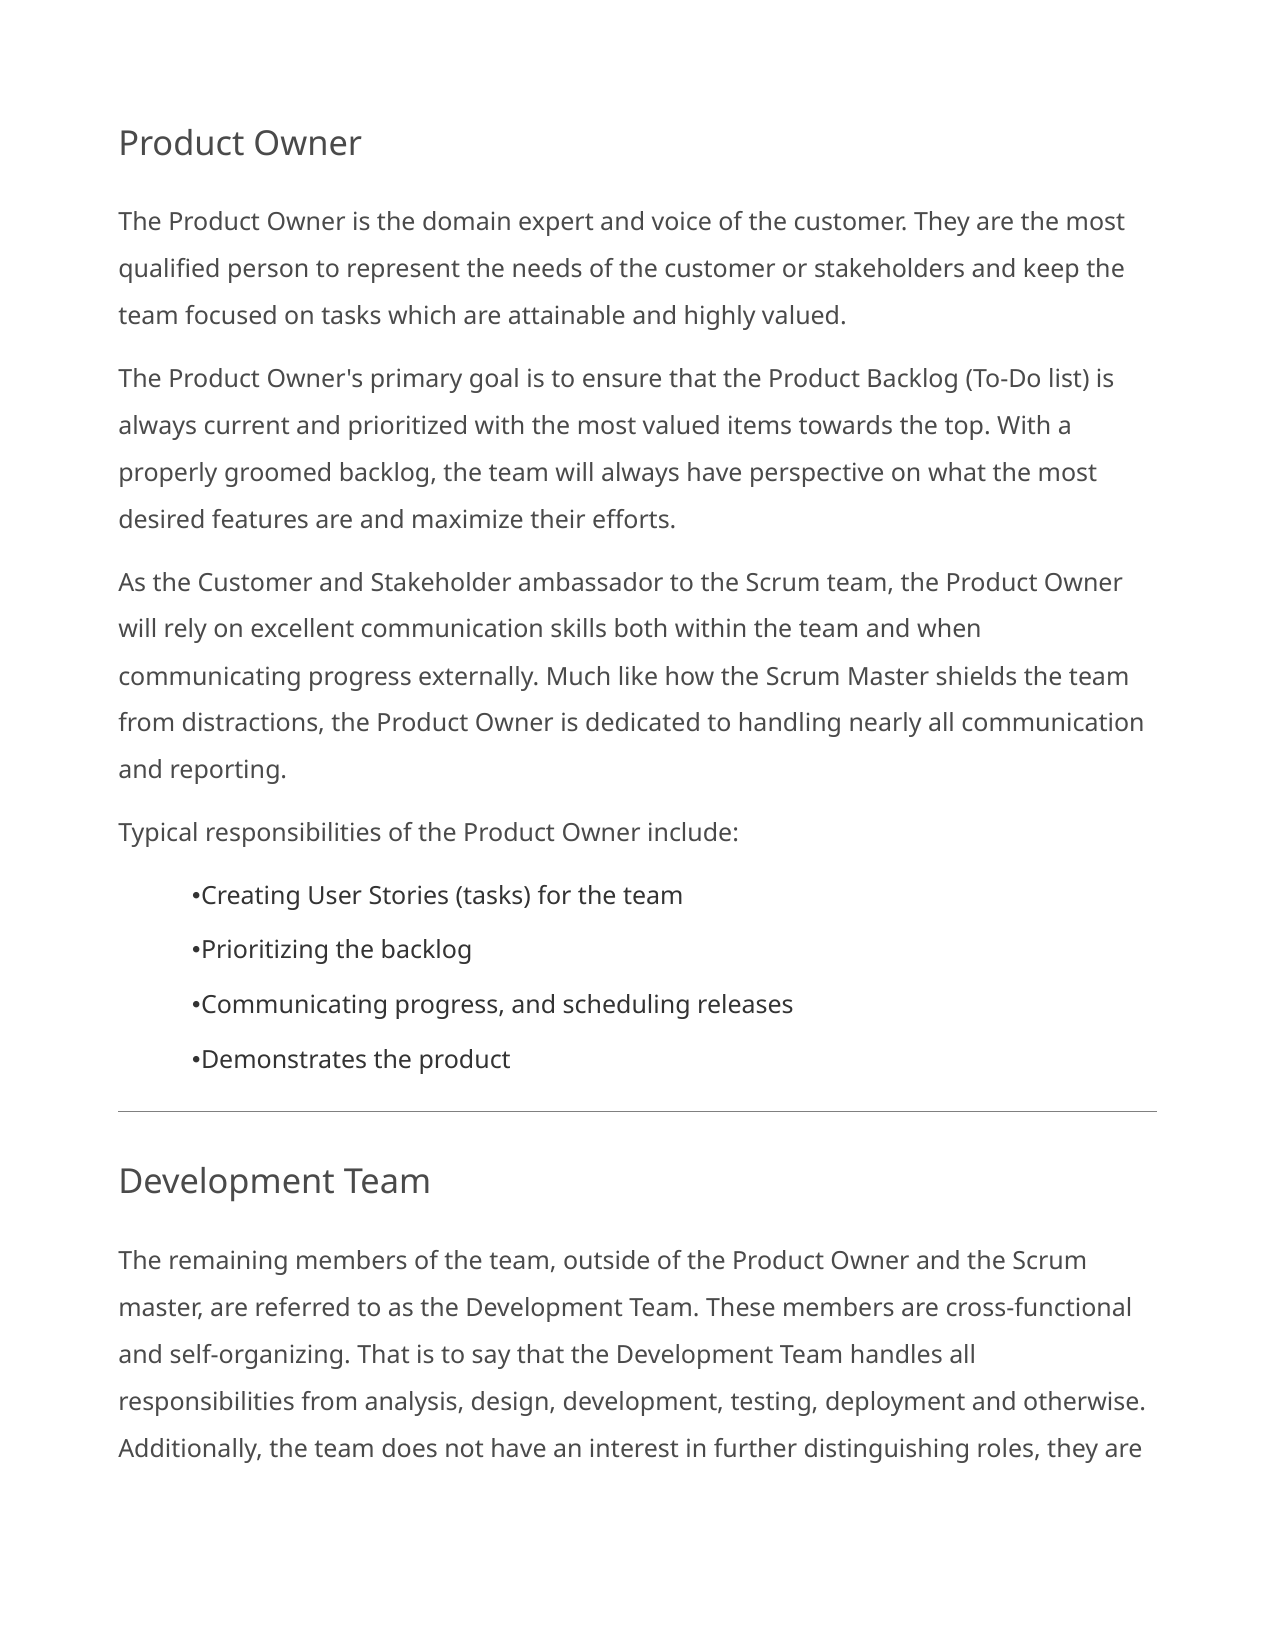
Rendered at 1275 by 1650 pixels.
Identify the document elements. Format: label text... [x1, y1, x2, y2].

list Creating User Stories (tasks) for the team [118, 877, 1157, 911]
subtitle Development Team [118, 1156, 1157, 1203]
subtitle Product Owner [118, 118, 1157, 165]
text The Product Owner is the domain expert and voice of the customer. They are the most qualified person to represent the needs of the customer or stakeholders and keep the team focused on tasks which are attainable and highly valued. [118, 204, 1157, 332]
list Prioritizing the backlog [118, 932, 1157, 966]
text The Product Owner's primary goal is to ensure that the Product Backlog (To-Do list) is always current and prioritized with the most valued items towards the top. With a properly groomed backlog, the team will always have perspective on what the most desired features are and maximize their efforts. [118, 361, 1157, 536]
list Demonstrates the product [118, 1042, 1157, 1076]
text Typical responsibilities of the Product Owner include: [118, 815, 1157, 849]
text The remaining members of the team, outside of the Product Owner and the Scrum master, are referred to as the Development Team. These members are cross-functional and self-organizing. That is to say that the Development Team handles all responsibilities from analysis, design, development, testing, deployment and otherwise. Additionally, the team does not have an interest in further distinguishing roles, they are [118, 1242, 1157, 1464]
text As the Customer and Stakeholder ambassador to the Scrum team, the Product Owner will rely on excellent communication skills both within the team and when communicating progress externally. Much like how the Scrum Master shields the team from distractions, the Product Owner is dedicated to handling nearly all communication and reporting. [118, 564, 1157, 786]
list Communicating progress, and scheduling releases [118, 987, 1157, 1021]
